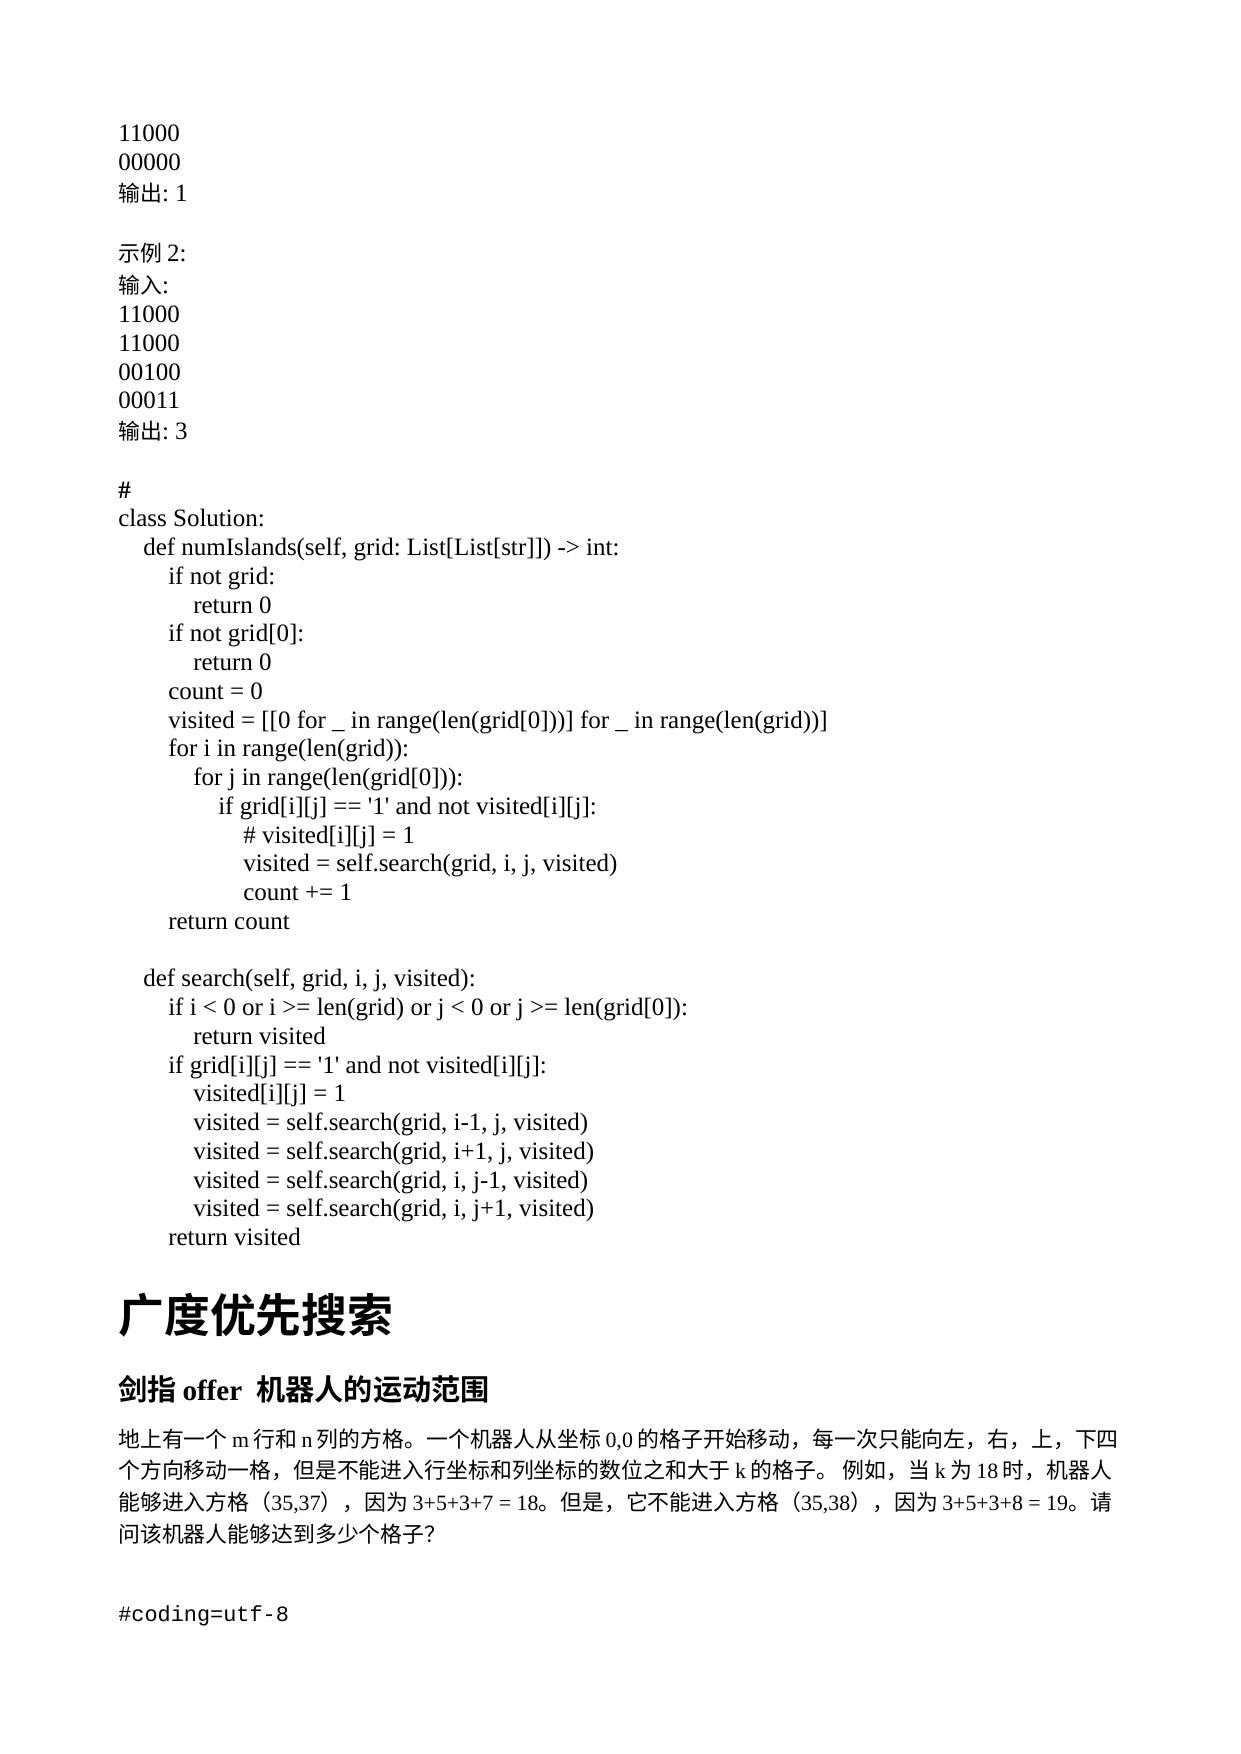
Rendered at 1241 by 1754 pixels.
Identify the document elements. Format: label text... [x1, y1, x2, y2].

text class Solution: [118, 503, 1122, 532]
text 11000 [118, 328, 1122, 357]
text 00100 [118, 357, 1122, 386]
text def numIslands(self, grid: List[List[str]]) -> int: [118, 532, 1122, 561]
text # visited[i][j] = 1 [118, 820, 1122, 848]
text for j in range(len(grid[0])): [118, 762, 1122, 791]
text 输出: 3 [118, 414, 1122, 446]
text if not grid[0]: [118, 618, 1122, 647]
text visited = [[0 for _ in range(len(grid[0]))] for _ in range(len(grid))] [118, 705, 1122, 733]
text visited = self.search(grid, i, j, visited) [118, 848, 1122, 877]
text visited = self.search(grid, i, j+1, visited) [118, 1193, 1122, 1222]
text count += 1 [118, 877, 1122, 906]
subtitle 剑指offer 机器人的运动范围 [118, 1367, 1122, 1409]
text 11000 [118, 118, 1122, 147]
text return visited [118, 1021, 1122, 1050]
text 地上有一个m行和n列的方格。一个机器人从坐标0,0的格子开始移动，每一次只能向左，右，上，下四个方向移动一格，但是不能进入行坐标和列坐标的数位之和大于k的格子。 例如，当k为18时，机器人能够进入方格（35,37），因为3+5+3+7 = 18。但是，它不能进入方格（35,38），因为3+5+3+8 = 19。请问该机器人能够达到多少个格子？ [118, 1422, 1122, 1548]
text visited = self.search(grid, i-1, j, visited) [118, 1107, 1122, 1136]
text if grid[i][j] == '1' and not visited[i][j]: [118, 791, 1122, 820]
text 示例 2: [118, 236, 1122, 268]
text visited = self.search(grid, i+1, j, visited) [118, 1136, 1122, 1165]
text visited[i][j] = 1 [118, 1078, 1122, 1107]
text for i in range(len(grid)): [118, 733, 1122, 762]
text if i < 0 or i >= len(grid) or j < 0 or j >= len(grid[0]): [118, 992, 1122, 1021]
text return 0 [118, 590, 1122, 618]
text def search(self, grid, i, j, visited): [118, 963, 1122, 992]
text return visited [118, 1222, 1122, 1251]
text return 0 [118, 647, 1122, 676]
text count = 0 [118, 676, 1122, 705]
text visited = self.search(grid, i, j-1, visited) [118, 1165, 1122, 1193]
text 输出: 1 [118, 176, 1122, 207]
text #coding=utf-8 [118, 1603, 1122, 1628]
text # [118, 475, 1122, 503]
text 输入: [118, 268, 1122, 299]
text return count [118, 906, 1122, 935]
text 11000 [118, 299, 1122, 328]
text if not grid: [118, 561, 1122, 590]
text if grid[i][j] == '1' and not visited[i][j]: [118, 1050, 1122, 1078]
text 00000 [118, 147, 1122, 176]
text 广度优先搜索 [118, 1280, 1122, 1346]
text 00011 [118, 386, 1122, 414]
